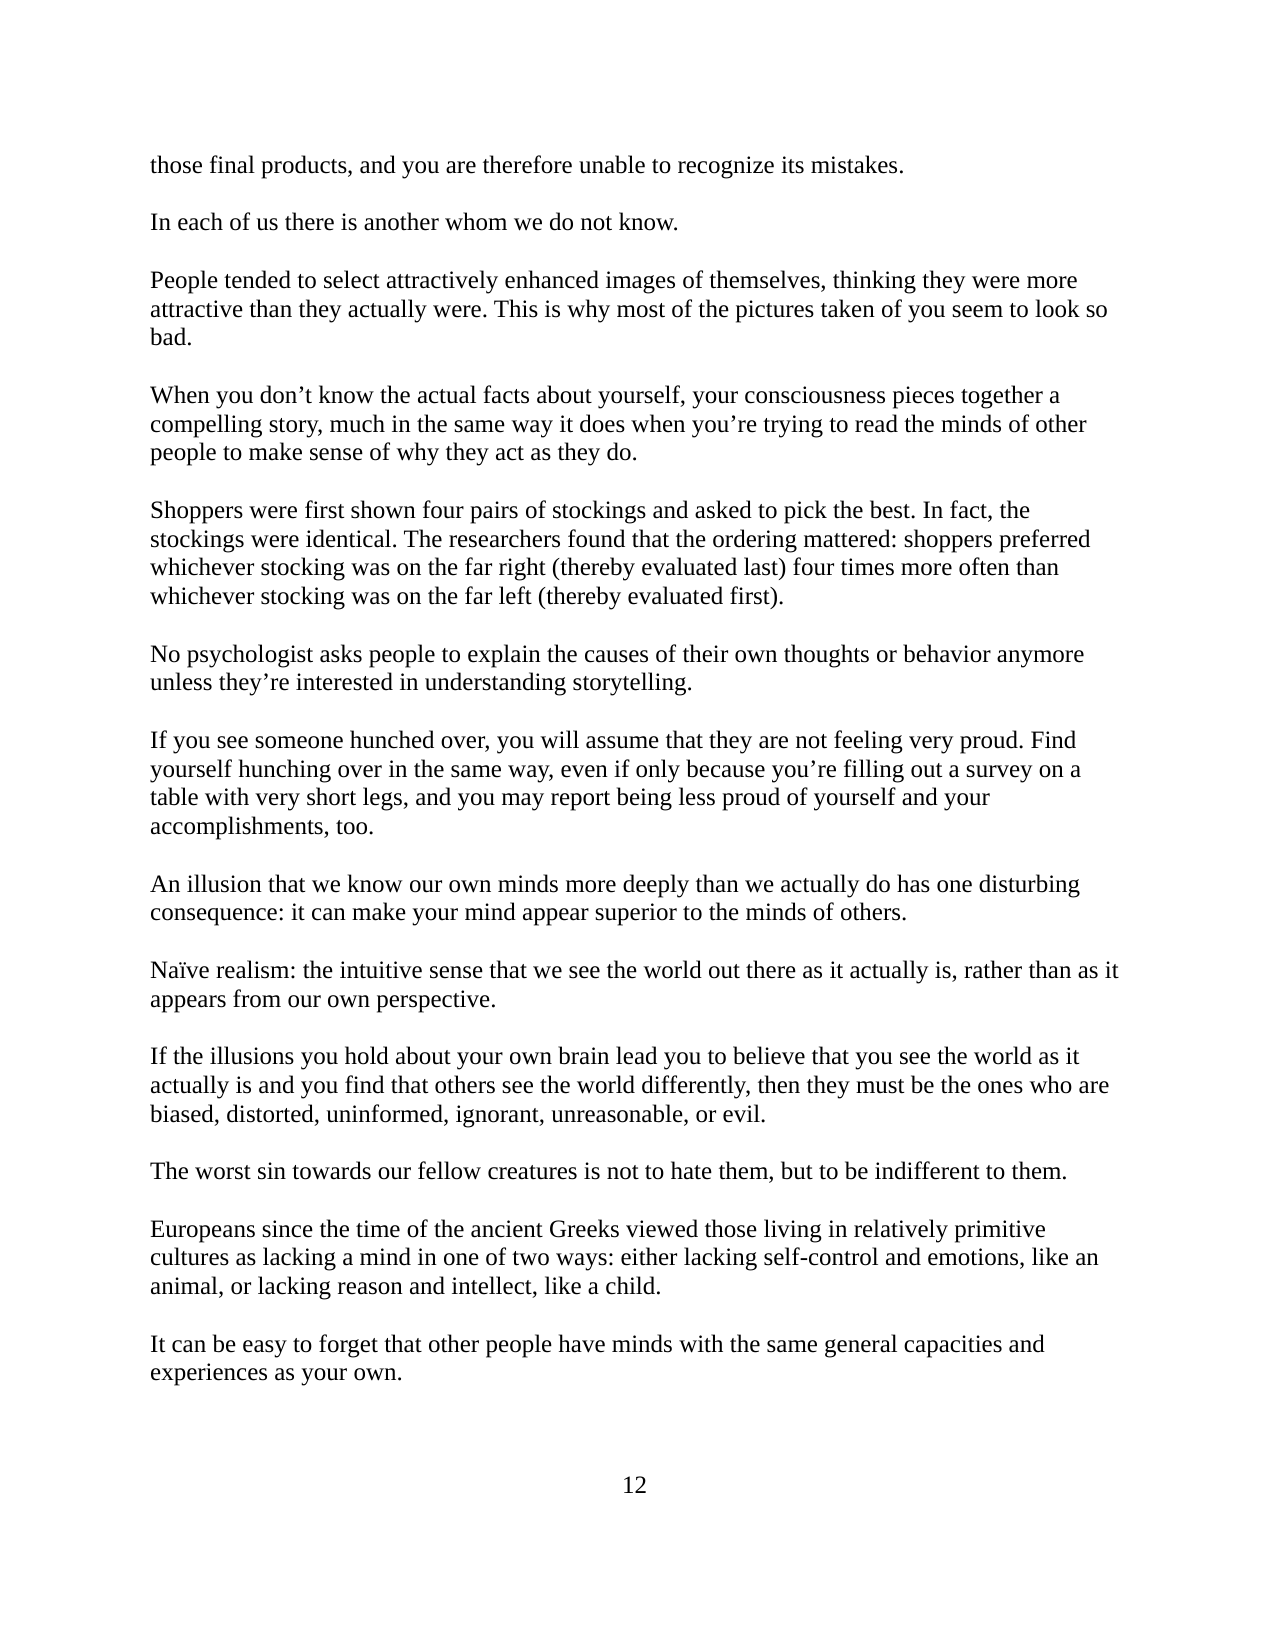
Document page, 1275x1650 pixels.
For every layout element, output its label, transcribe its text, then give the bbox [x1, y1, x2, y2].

text those final products, and you are therefore unable to recognize its mistakes. In each of us there is another whom we do not know. People tended to select attractively enhanced images of themselves, thinking they were more attractive than they actually were. This is why most of the pictures taken of you seem to look so bad. When you don’t know the actual facts about yourself, your consciousness pieces together a compelling story, much in the same way it does when you’re trying to read the minds of other people to make sense of why they act as they do. Shoppers were first shown four pairs of stockings and asked to pick the best. In fact, the stockings were identical. The researchers found that the ordering mattered: shoppers preferred whichever stocking was on the far right (thereby evaluated last) four times more often than whichever stocking was on the far left (thereby evaluated first). No psychologist asks people to explain the causes of their own thoughts or behavior anymore unless they’re interested in understanding storytelling. If you see someone hunched over, you will assume that they are not feeling very proud. Find yourself hunching over in the same way, even if only because you’re filling out a survey on a table with very short legs, and you may report being less proud of yourself and your accomplishments, too. An illusion that we know our own minds more deeply than we actually do has one disturbing consequence: it can make your mind appear superior to the minds of others. Naïve realism: the intuitive sense that we see the world out there as it actually is, rather than as it appears from our own perspective. If the illusions you hold about your own brain lead you to believe that you see the world as it actually is and you find that others see the world differently, then they must be the ones who are biased, distorted, uninformed, ignorant, unreasonable, or evil. The worst sin towards our fellow creatures is not to hate them, but to be indifferent to them. Europeans since the time of the ancient Greeks viewed those living in relatively primitive cultures as lacking a mind in one of two ways: either lacking self-control and emotions, like an animal, or lacking reason and intellect, like a child. It can be easy to forget that other people have minds with the same general capacities and experiences as your own. [150, 150, 1125, 1415]
